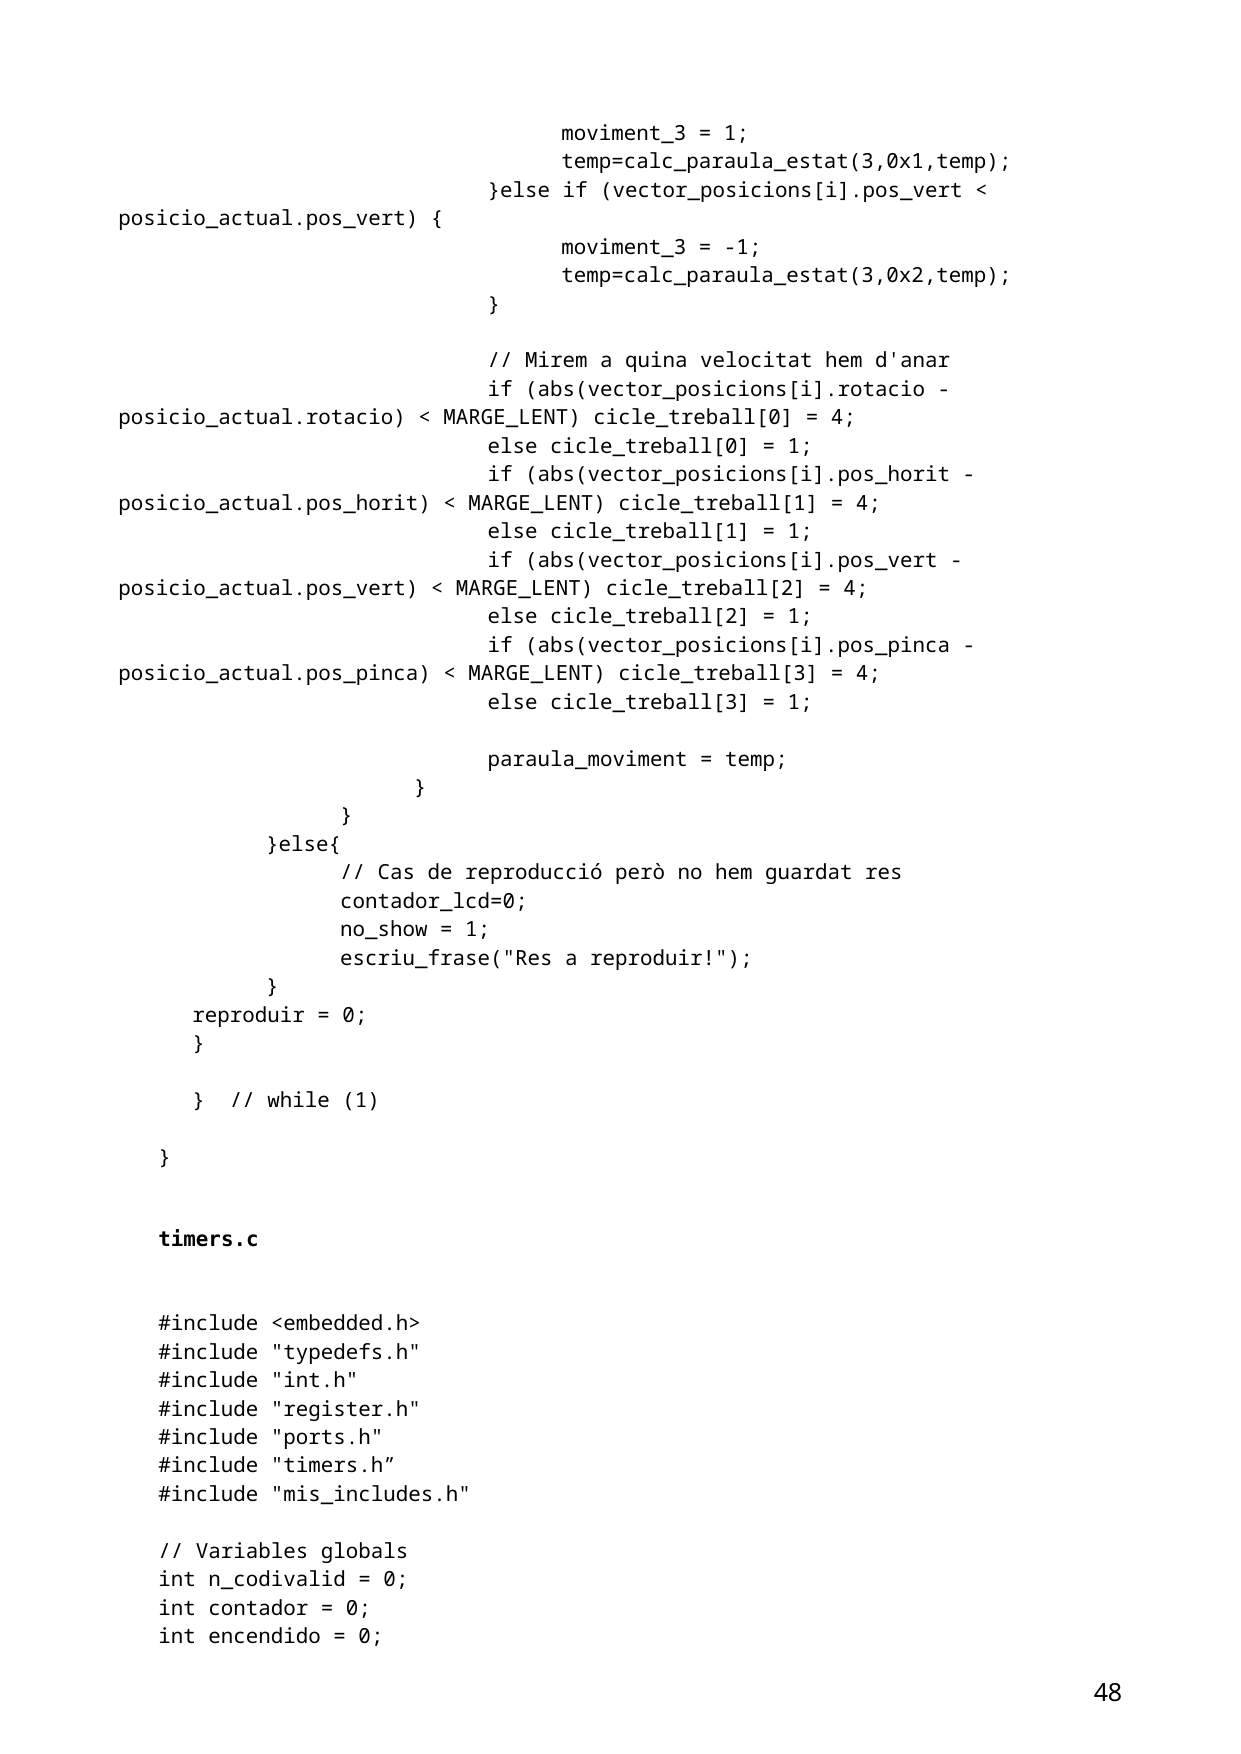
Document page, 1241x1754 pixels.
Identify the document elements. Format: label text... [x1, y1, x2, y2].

text moviment_3 = 1; [118, 118, 1122, 147]
text } [118, 1028, 1122, 1057]
text #include "int.h" [118, 1365, 1122, 1394]
text // Mirem a quina velocitat hem d'anar [118, 346, 1122, 374]
text } // while (1) [118, 1085, 1122, 1113]
text } [118, 1142, 1122, 1170]
text else cicle_treball[1] = 1; [118, 516, 1122, 545]
text temp=calc_paraula_estat(3,0x1,temp); [118, 147, 1122, 175]
text if (abs(vector_posicions[i].rotacio - posicio_actual.rotacio) < MARGE_LENT) cicle_treball[0] = 4; [118, 374, 1122, 431]
text temp=calc_paraula_estat(3,0x2,temp); [118, 260, 1122, 289]
text int encendido = 0; [118, 1621, 1122, 1649]
text escriu_frase("Res a reproduir!"); [118, 943, 1122, 971]
text if (abs(vector_posicions[i].pos_vert - posicio_actual.pos_vert) < MARGE_LENT) cicle_treball[2] = 4; [118, 545, 1122, 602]
text reproduir = 0; [118, 1000, 1122, 1028]
text #include <embedded.h> [118, 1308, 1122, 1337]
text } [118, 971, 1122, 1000]
text #include "typedefs.h" [118, 1337, 1122, 1365]
text no_show = 1; [118, 914, 1122, 943]
text else cicle_treball[3] = 1; [118, 687, 1122, 715]
text if (abs(vector_posicions[i].pos_pinca - posicio_actual.pos_pinca) < MARGE_LENT) cicle_treball[3] = 4; [118, 630, 1122, 687]
text moviment_3 = -1; [118, 232, 1122, 260]
text } [118, 801, 1122, 829]
text timers.c [118, 1227, 1122, 1251]
text } [118, 289, 1122, 317]
text // Cas de reproducció però no hem guardat res [118, 857, 1122, 886]
text #include "register.h" [118, 1394, 1122, 1422]
text int contador = 0; [118, 1593, 1122, 1621]
text // Variables globals [118, 1536, 1122, 1564]
text #include "ports.h" [118, 1422, 1122, 1451]
text } [118, 772, 1122, 801]
text #include "mis_includes.h" [118, 1479, 1122, 1507]
text paraula_moviment = temp; [118, 744, 1122, 772]
text }else{ [118, 829, 1122, 857]
text }else if (vector_posicions[i].pos_vert < posicio_actual.pos_vert) { [118, 175, 1122, 232]
text int n_codivalid = 0; [118, 1564, 1122, 1593]
text if (abs(vector_posicions[i].pos_horit - posicio_actual.pos_horit) < MARGE_LENT) cicle_treball[1] = 4; [118, 459, 1122, 516]
text contador_lcd=0; [118, 886, 1122, 914]
text else cicle_treball[0] = 1; [118, 431, 1122, 459]
text #include "timers.h” [118, 1451, 1122, 1479]
text else cicle_treball[2] = 1; [118, 602, 1122, 630]
